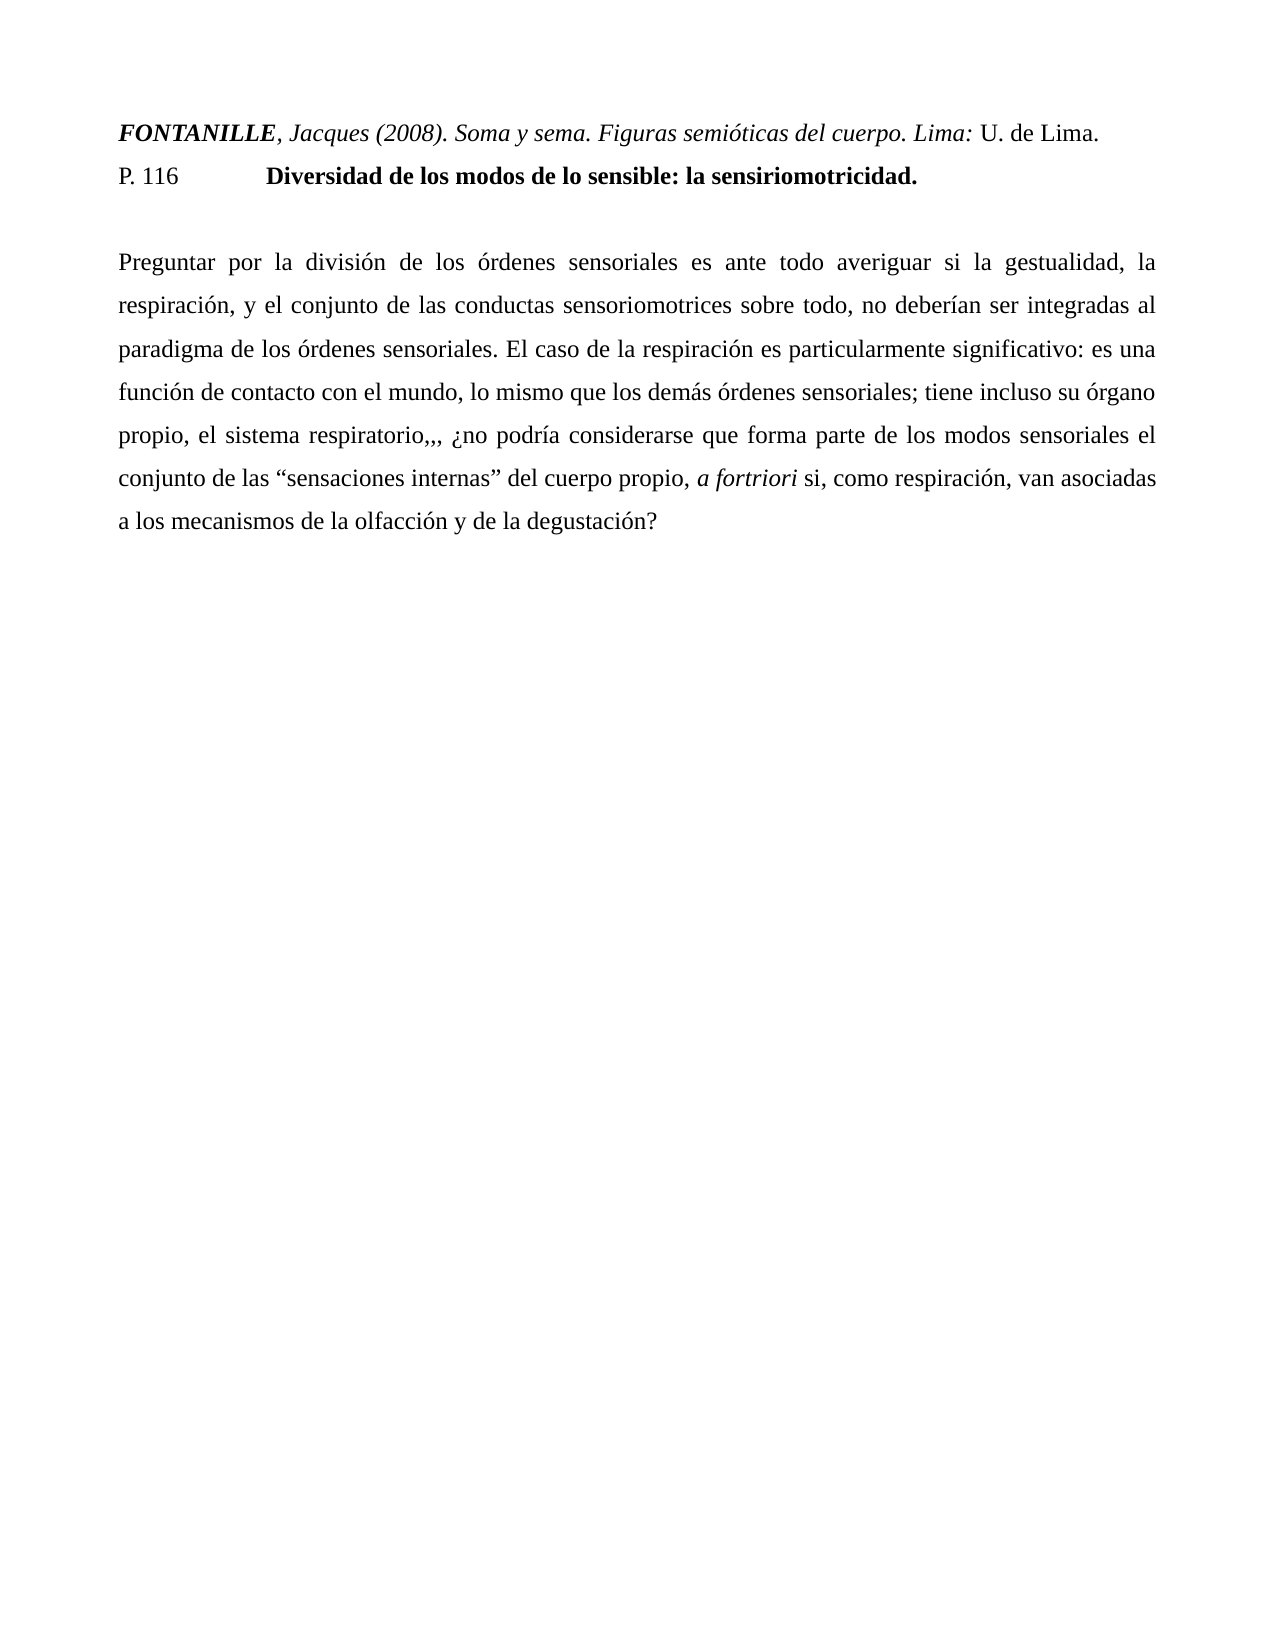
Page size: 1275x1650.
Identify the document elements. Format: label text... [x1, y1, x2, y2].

text Preguntar por la división de los órdenes sensoriales es ante todo averiguar si la gestualidad, la respiración, y el conjunto de las conductas sensoriomotrices sobre todo, no deberían ser integradas al paradigma de los órdenes sensoriales. El caso de la respiración es particularmente significativo: es una función de contacto con el mundo, lo mismo que los demás órdenes sensoriales; tiene incluso su órgano propio, el sistema respiratorio,,, ¿no podría considerarse que forma parte de los modos sensoriales el conjunto de las “sensaciones internas” del cuerpo propio, a fortriori si, como respiración, van asociadas a los mecanismos de la olfacción y de la degustación? [118, 247, 1157, 535]
text P. 116 Diversidad de los modos de lo sensible: la sensiriomotricidad. [118, 161, 1157, 190]
text FONTANILLE, Jacques (2008). Soma y sema. Figuras semióticas del cuerpo. Lima: U. de Lima. [118, 118, 1157, 147]
